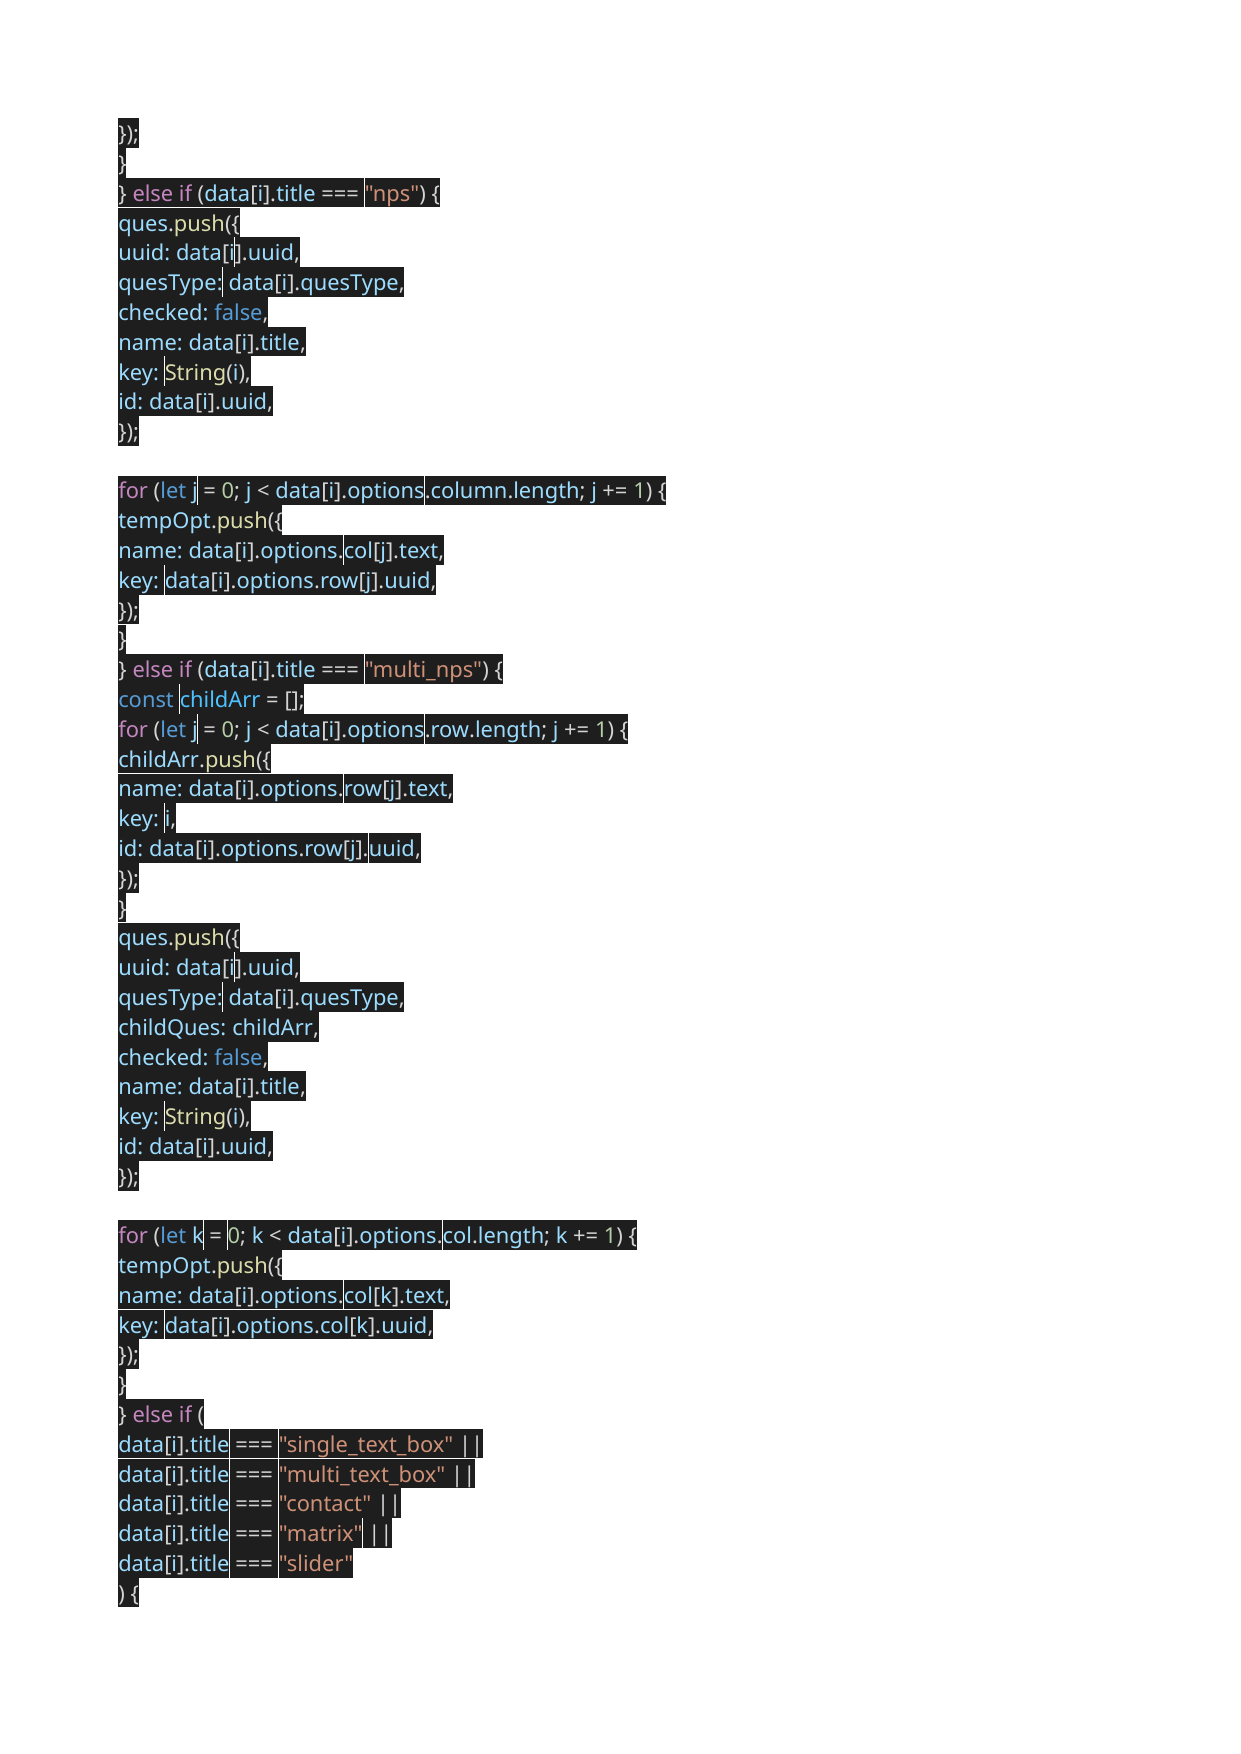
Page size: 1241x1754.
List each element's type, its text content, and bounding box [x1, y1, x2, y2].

text }); [118, 118, 1122, 148]
text } else if (data[i].title === "nps") { [118, 178, 1122, 207]
text childArr.push({ [118, 744, 1122, 773]
text childQues: childArr, [118, 1012, 1122, 1042]
text } else if ( [118, 1399, 1122, 1429]
text uuid: data[i].uuid, [118, 952, 1122, 982]
text } [118, 148, 1122, 178]
text ques.push({ [118, 922, 1122, 952]
text tempOpt.push({ [118, 1250, 1122, 1280]
text data[i].title === "slider" [118, 1548, 1122, 1578]
text key: data[i].options.col[k].uuid, [118, 1309, 1122, 1339]
text } [118, 624, 1122, 654]
text uuid: data[i].uuid, [118, 237, 1122, 267]
text name: data[i].title, [118, 1071, 1122, 1101]
text key: String(i), [118, 356, 1122, 386]
text checked: false, [118, 297, 1122, 327]
text for (let j = 0; j < data[i].options.row.length; j += 1) { [118, 714, 1122, 744]
text id: data[i].uuid, [118, 1131, 1122, 1161]
text checked: false, [118, 1042, 1122, 1071]
text data[i].title === "single_text_box" || [118, 1429, 1122, 1458]
text name: data[i].options.col[j].text, [118, 535, 1122, 565]
text id: data[i].uuid, [118, 386, 1122, 416]
text }); [118, 1339, 1122, 1369]
text ques.push({ [118, 207, 1122, 237]
text data[i].title === "multi_text_box" || [118, 1458, 1122, 1488]
text tempOpt.push({ [118, 505, 1122, 535]
text key: String(i), [118, 1101, 1122, 1131]
text data[i].title === "matrix" || [118, 1518, 1122, 1548]
text quesType: data[i].quesType, [118, 267, 1122, 297]
text }); [118, 595, 1122, 624]
text name: data[i].options.col[k].text, [118, 1280, 1122, 1309]
text } else if (data[i].title === "multi_nps") { [118, 654, 1122, 684]
text for (let j = 0; j < data[i].options.column.length; j += 1) { [118, 476, 1122, 505]
text key: data[i].options.row[j].uuid, [118, 565, 1122, 595]
text data[i].title === "contact" || [118, 1488, 1122, 1518]
text }); [118, 416, 1122, 446]
text }); [118, 863, 1122, 893]
text }); [118, 1161, 1122, 1191]
text ) { [118, 1578, 1122, 1607]
text id: data[i].options.row[j].uuid, [118, 833, 1122, 863]
text name: data[i].title, [118, 327, 1122, 356]
text const childArr = []; [118, 684, 1122, 714]
text } [118, 893, 1122, 922]
text for (let k = 0; k < data[i].options.col.length; k += 1) { [118, 1220, 1122, 1250]
text } [118, 1369, 1122, 1399]
text name: data[i].options.row[j].text, [118, 773, 1122, 803]
text quesType: data[i].quesType, [118, 982, 1122, 1012]
text key: i, [118, 803, 1122, 833]
